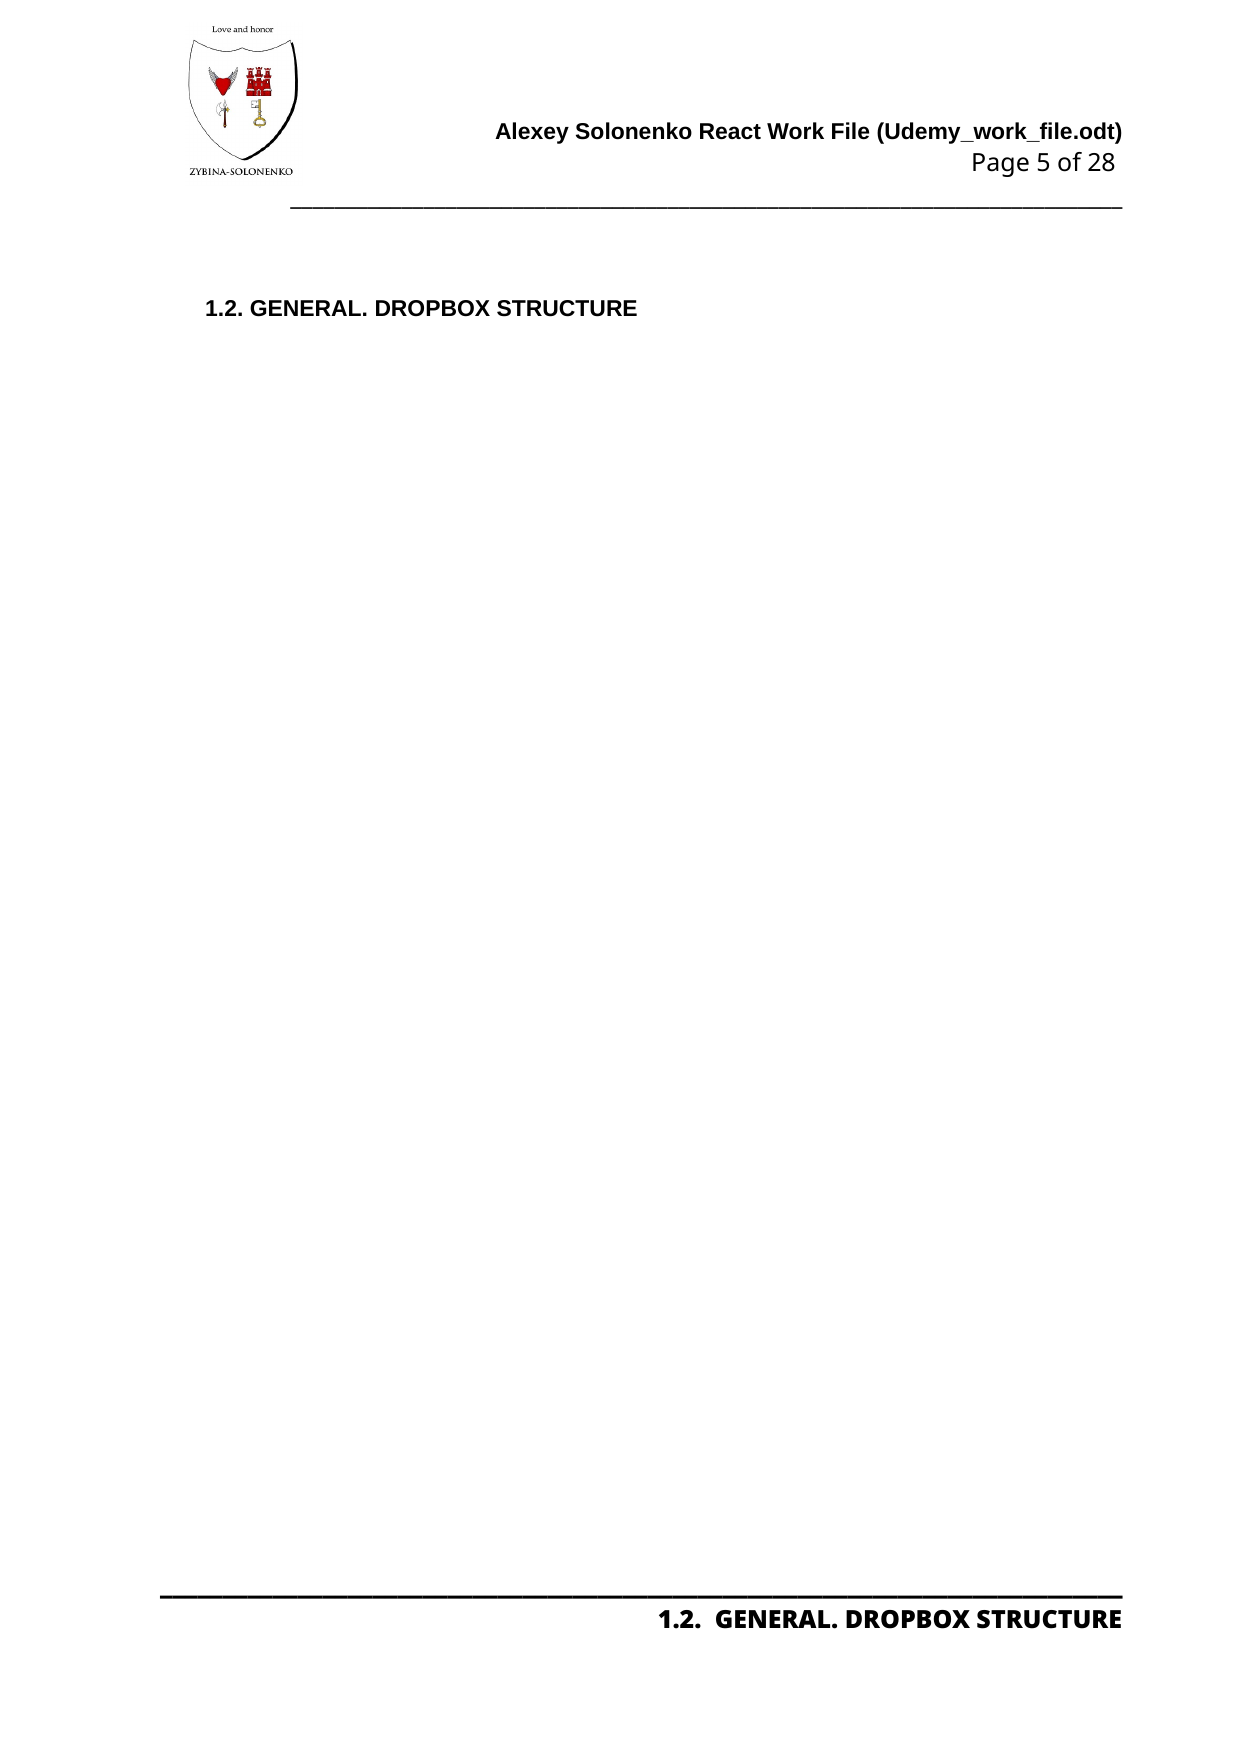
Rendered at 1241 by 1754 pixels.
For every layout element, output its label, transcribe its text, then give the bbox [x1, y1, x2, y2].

subtitle GENERAL. DROPBOX STRUCTURE [148, 295, 1122, 321]
picture [185, 22, 303, 186]
